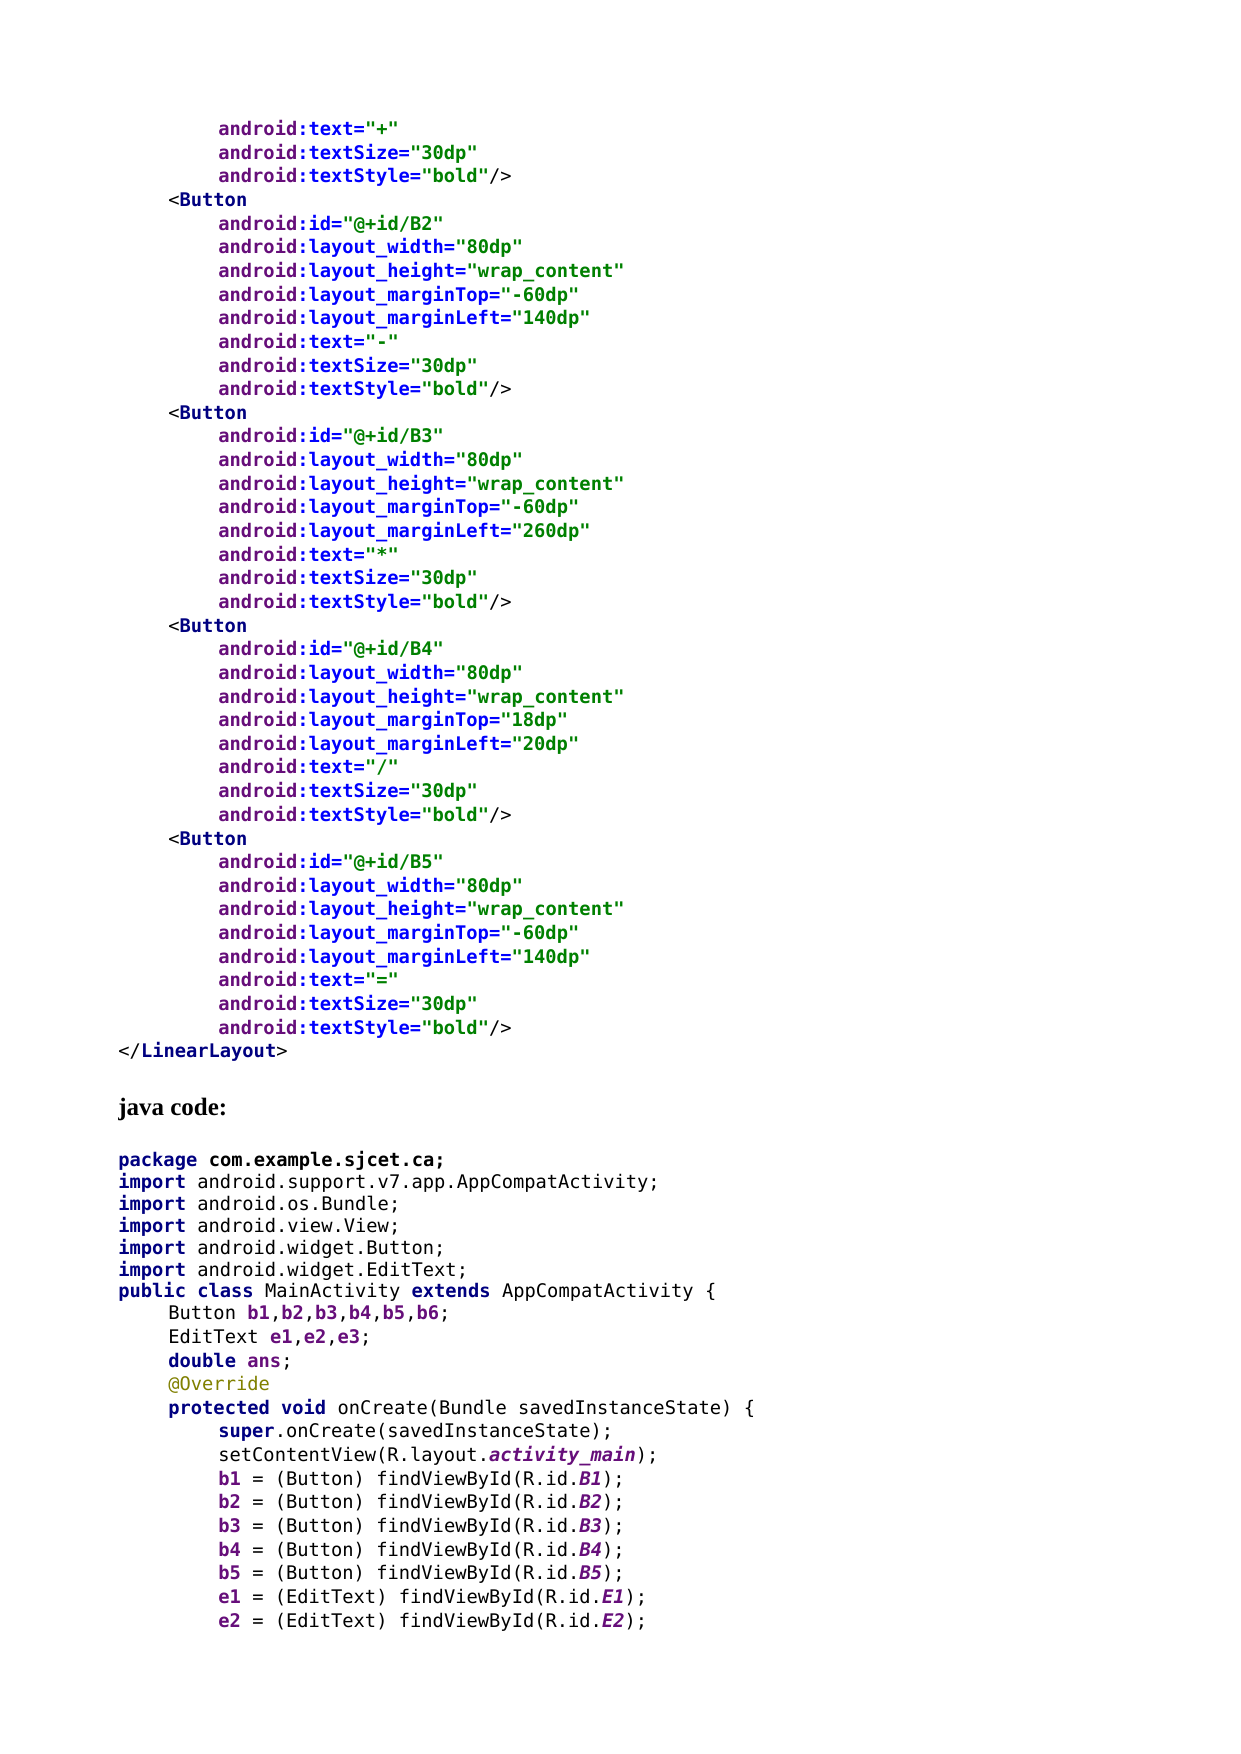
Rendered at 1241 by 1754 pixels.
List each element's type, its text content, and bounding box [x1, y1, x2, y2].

text android:textSize="30dp" [118, 142, 1122, 165]
text <Button [118, 402, 1122, 426]
text android:layout_width="80dp" [118, 662, 1122, 686]
text super.onCreate(savedInstanceState); [118, 1421, 1122, 1444]
text b2 = (Button) findViewById(R.id.B2); [118, 1491, 1122, 1515]
text android:text="*" [118, 544, 1122, 567]
text android:layout_marginLeft="140dp" [118, 946, 1122, 969]
text e2 = (EditText) findViewById(R.id.E2); [118, 1610, 1122, 1633]
text </LinearLayout> [118, 1040, 1122, 1062]
text android:layout_marginTop="-60dp" [118, 284, 1122, 307]
text java code: [118, 1092, 1122, 1120]
text protected void onCreate(Bundle savedInstanceState) { [118, 1397, 1122, 1421]
text android:layout_height="wrap_content" [118, 898, 1122, 922]
text android:layout_marginTop="-60dp" [118, 922, 1122, 946]
text android:textSize="30dp" [118, 780, 1122, 804]
text android:textStyle="bold"/> [118, 804, 1122, 827]
text android:text="-" [118, 331, 1122, 354]
text android:layout_height="wrap_content" [118, 473, 1122, 496]
text import android.support.v7.app.AppCompatActivity; [118, 1171, 1122, 1193]
text <Button [118, 827, 1122, 851]
text import android.os.Bundle; [118, 1193, 1122, 1215]
text android:text="+" [118, 118, 1122, 142]
text android:layout_marginTop="-60dp" [118, 496, 1122, 520]
text android:layout_height="wrap_content" [118, 686, 1122, 709]
text android:id="@+id/B5" [118, 851, 1122, 875]
text android:id="@+id/B4" [118, 638, 1122, 662]
text android:layout_marginTop="18dp" [118, 709, 1122, 733]
text Button b1,b2,b3,b4,b5,b6; [118, 1302, 1122, 1326]
text android:textSize="30dp" [118, 354, 1122, 378]
text b1 = (Button) findViewById(R.id.B1); [118, 1468, 1122, 1491]
text android:id="@+id/B2" [118, 213, 1122, 236]
text android:layout_marginLeft="20dp" [118, 733, 1122, 757]
text android:textStyle="bold"/> [118, 165, 1122, 189]
text android:textStyle="bold"/> [118, 1017, 1122, 1040]
text e1 = (EditText) findViewById(R.id.E1); [118, 1586, 1122, 1610]
text android:text="=" [118, 969, 1122, 993]
text android:text="/" [118, 757, 1122, 780]
text import android.widget.EditText; [118, 1258, 1122, 1280]
text android:layout_width="80dp" [118, 236, 1122, 260]
text android:textStyle="bold"/> [118, 378, 1122, 402]
text <Button [118, 189, 1122, 213]
text setContentView(R.layout.activity_main); [118, 1444, 1122, 1468]
text double ans; [118, 1349, 1122, 1373]
text package com.example.sjcet.ca; [118, 1149, 1122, 1171]
text android:textStyle="bold"/> [118, 591, 1122, 615]
text b5 = (Button) findViewById(R.id.B5); [118, 1562, 1122, 1586]
text android:layout_marginLeft="140dp" [118, 307, 1122, 331]
text android:layout_marginLeft="260dp" [118, 520, 1122, 544]
text android:layout_width="80dp" [118, 449, 1122, 473]
text public class MainActivity extends AppCompatActivity { [118, 1280, 1122, 1302]
text EditText e1,e2,e3; [118, 1326, 1122, 1349]
text import android.view.View; [118, 1215, 1122, 1237]
text android:id="@+id/B3" [118, 426, 1122, 449]
text android:layout_width="80dp" [118, 875, 1122, 898]
text android:layout_height="wrap_content" [118, 260, 1122, 284]
text import android.widget.Button; [118, 1237, 1122, 1258]
text android:textSize="30dp" [118, 993, 1122, 1017]
text b4 = (Button) findViewById(R.id.B4); [118, 1539, 1122, 1562]
text <Button [118, 615, 1122, 638]
text @Override [118, 1373, 1122, 1397]
text b3 = (Button) findViewById(R.id.B3); [118, 1515, 1122, 1539]
text android:textSize="30dp" [118, 567, 1122, 591]
